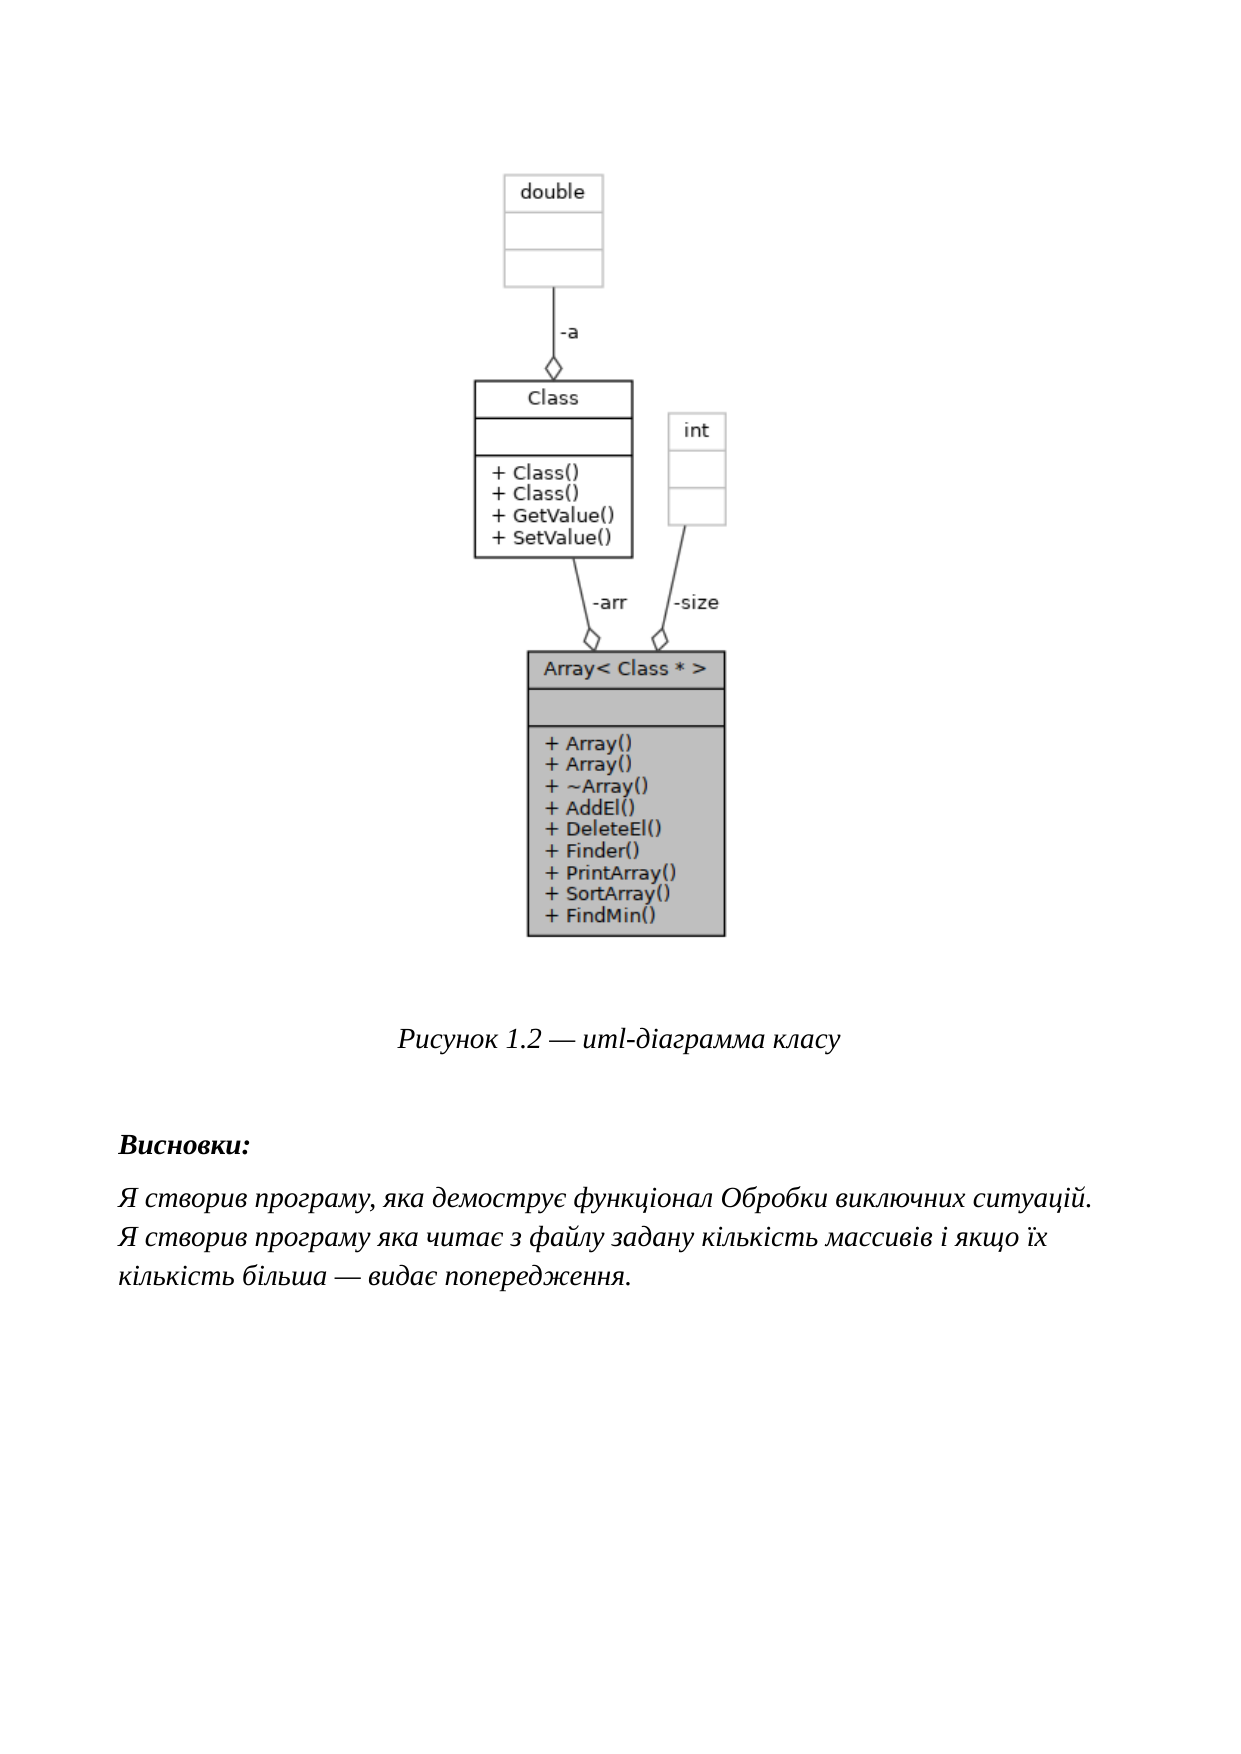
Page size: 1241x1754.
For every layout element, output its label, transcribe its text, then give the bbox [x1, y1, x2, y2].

text Висновки: [118, 1127, 1122, 1161]
picture [407, 118, 833, 946]
text Рисунок 1.2 — uml-діаграмма класу [118, 1021, 1122, 1055]
text Я створив програму, яка демострує функціонал Обробки виключних ситуацій. Я створив програму яка читає з файлу задану кількість массивів і якщо їх кількість більша — видає попередження. [118, 1181, 1122, 1291]
